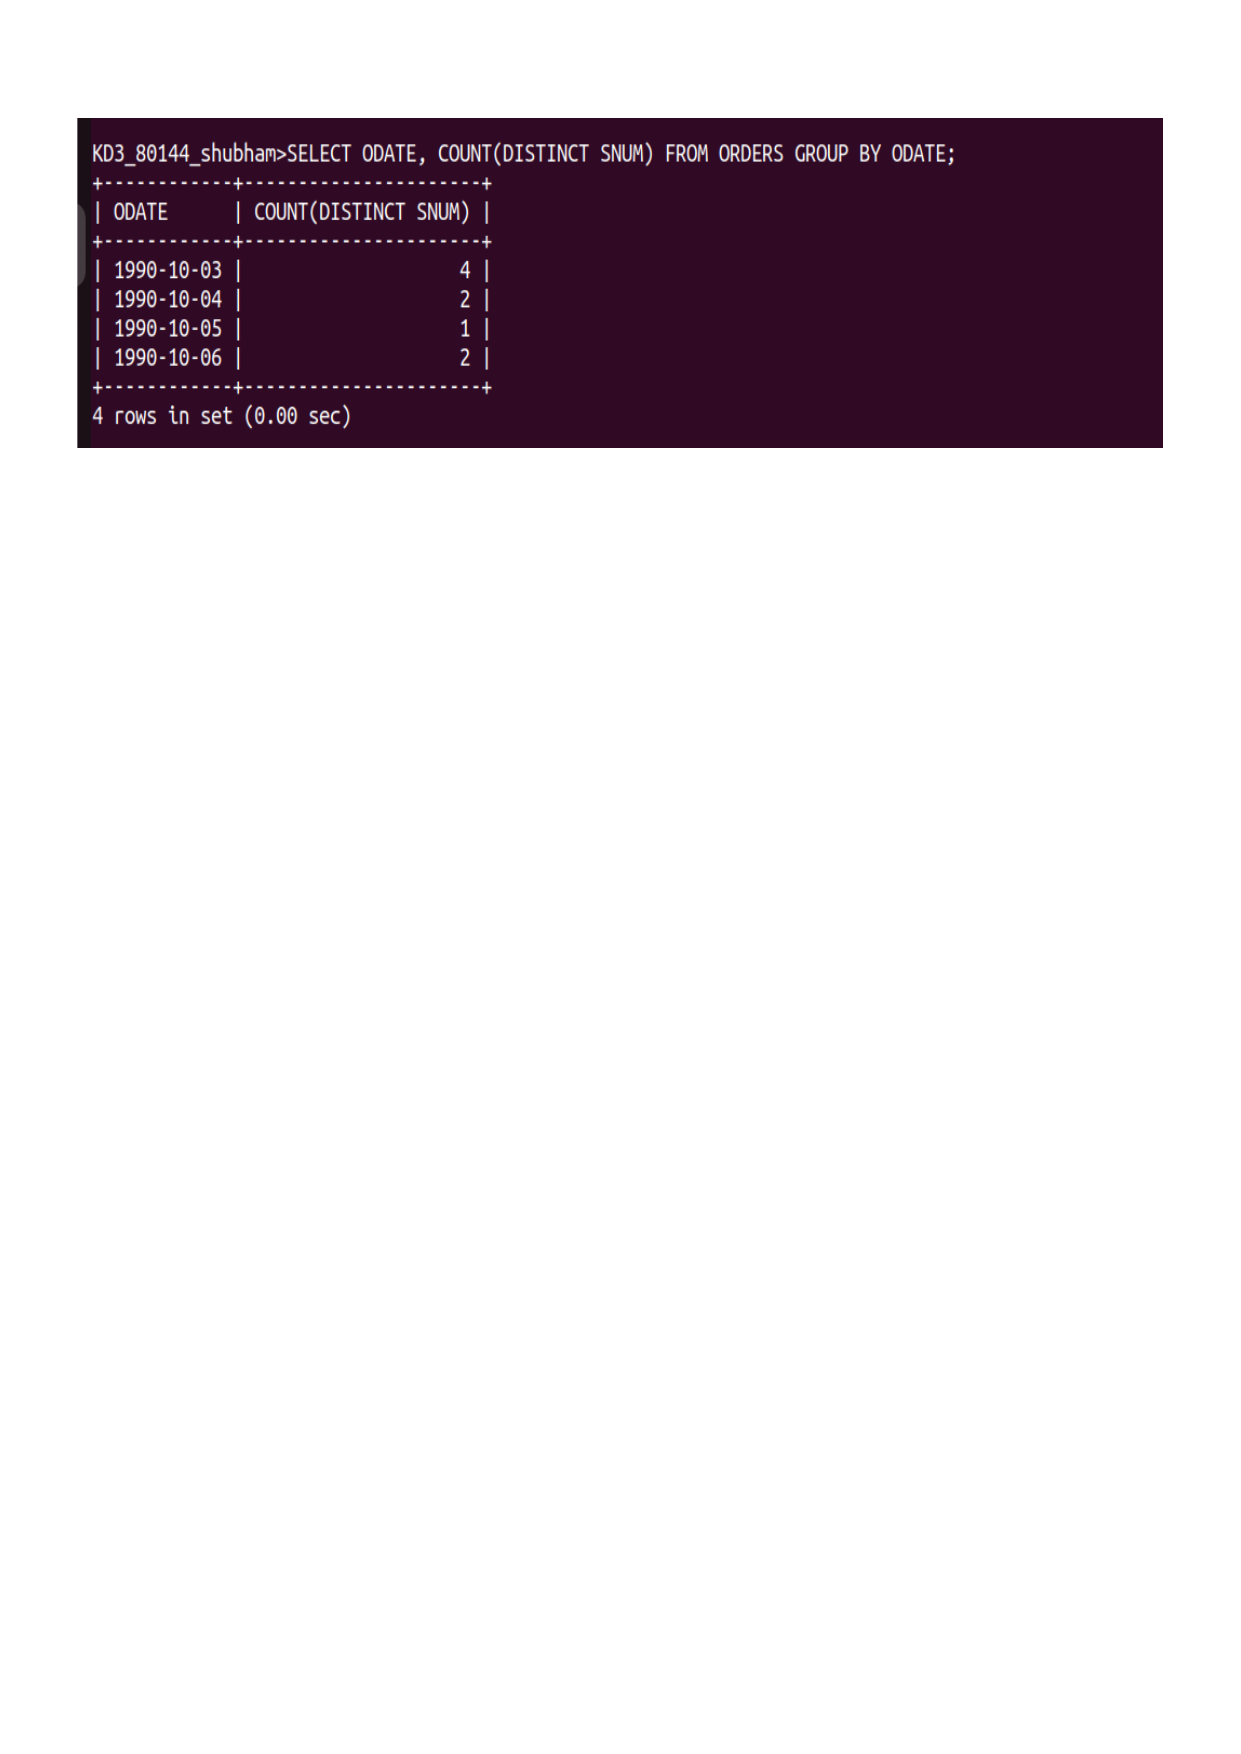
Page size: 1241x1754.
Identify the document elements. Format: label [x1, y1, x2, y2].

picture [77, 118, 1163, 448]
